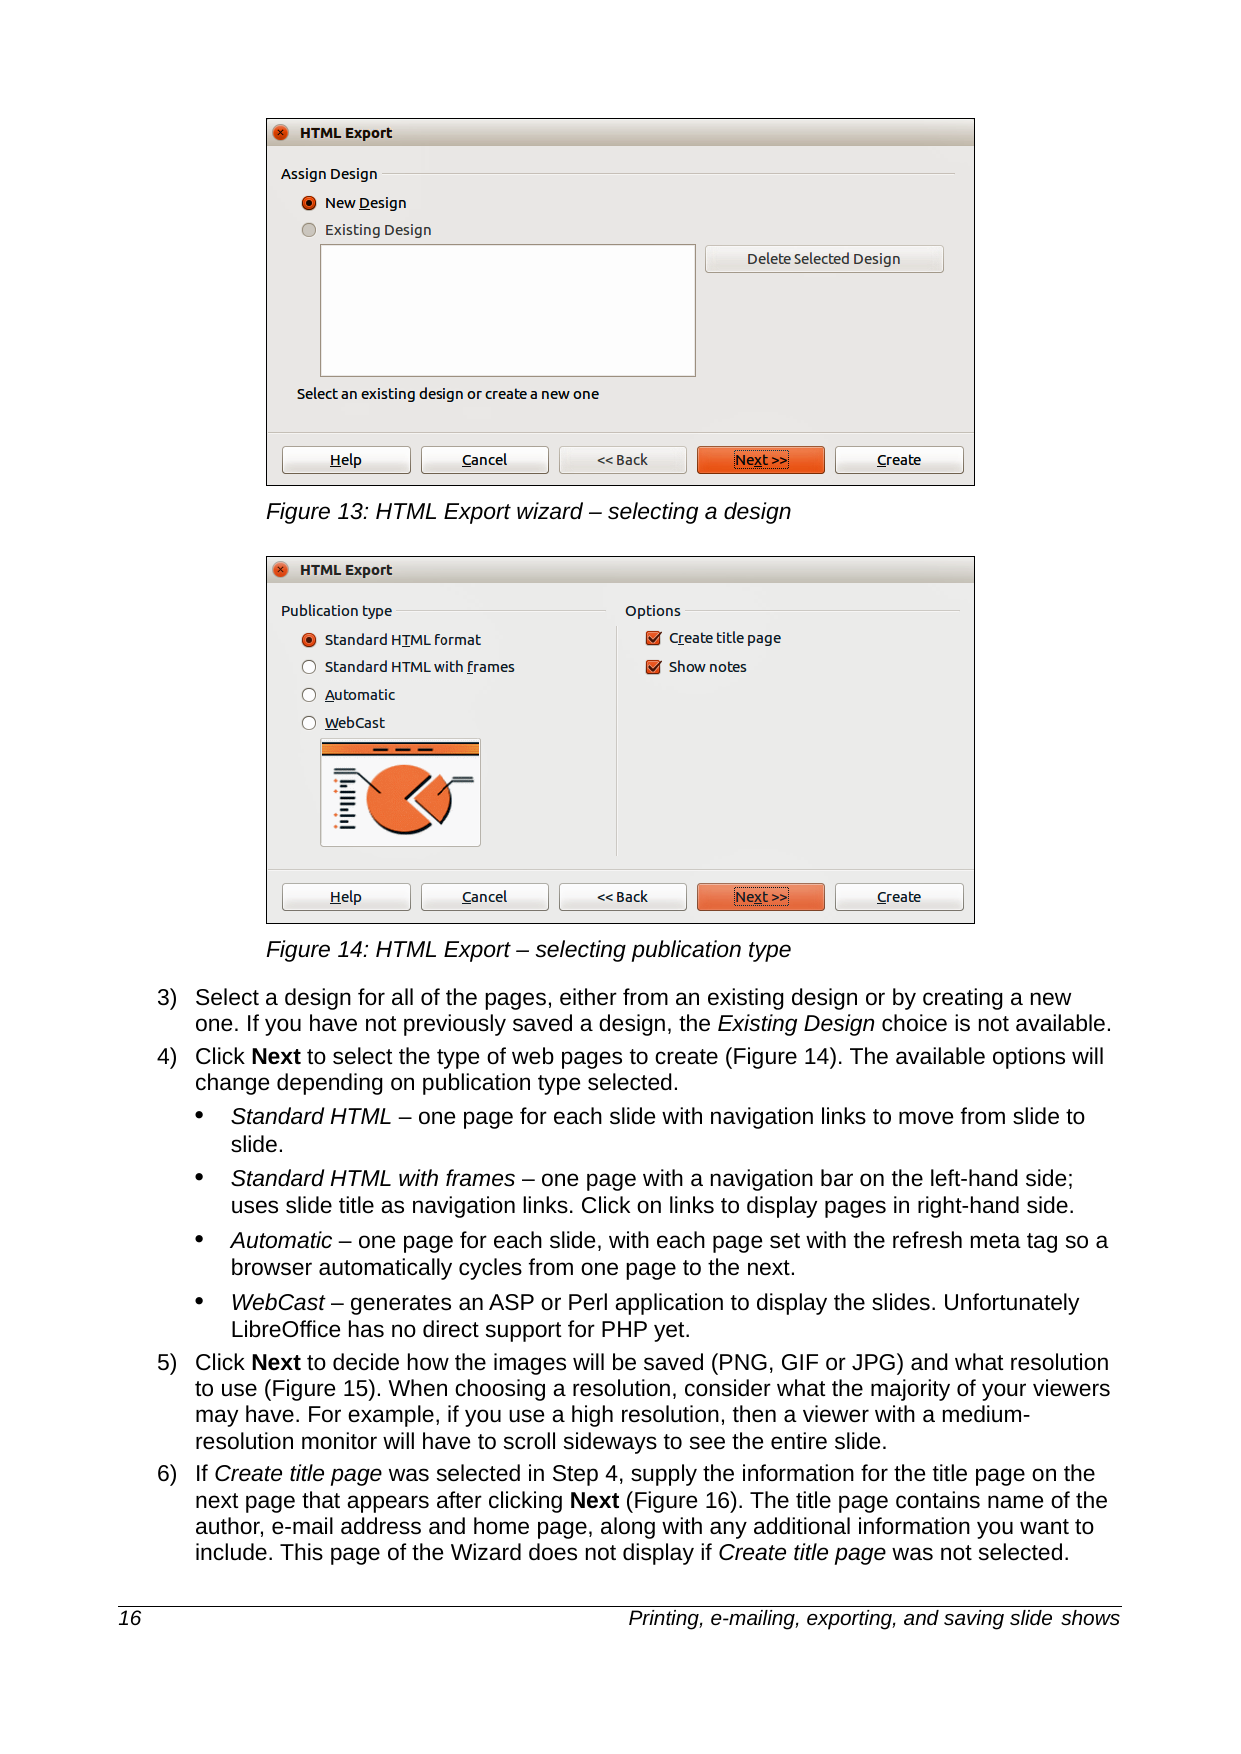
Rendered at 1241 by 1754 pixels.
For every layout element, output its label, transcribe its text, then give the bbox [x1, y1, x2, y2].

list WebCast – generates an ASP or Perl application to display the slides. Unfortunately LibreOffice has no direct support for PHP yet. [192, 1287, 1122, 1342]
list If Create title page was selected in Step 4, supply the information for the title page on the next page that appears after clicking Next (Figure 16). The title page contains name of the author, e-mail address and home page, along with any additional information you want to include. This page of the Wizard does not display if Create title page was not selected. [177, 1460, 1122, 1566]
text Figure 14: HTML Export – selecting publication type [266, 936, 974, 962]
list Click Next to decide how the images will be saved (PNG, GIF or JPG) and what resolution to use (Figure 15). When choosing a resolution, consider what the majority of your viewers may have. For example, if you use a high resolution, then a viewer with a medium-resolution monitor will have to scroll sideways to see the entire slide. [177, 1349, 1122, 1454]
list Automatic – one page for each slide, with each page set with the refresh meta tag so a browser automatically cycles from one page to the next. [192, 1225, 1122, 1281]
text Figure 13: HTML Export wizard – selecting a design [266, 498, 974, 524]
list Standard HTML – one page for each slide with navigation links to move from slide to slide. [192, 1102, 1122, 1157]
picture [267, 119, 974, 485]
list Standard HTML with frames – one page with a navigation bar on the left-hand side; uses slide title as navigation links. Click on links to display pages in right-hand side. [192, 1163, 1122, 1219]
list Click Next to select the type of web pages to create (Figure 14). The available options will change depending on publication type selected. [177, 1043, 1122, 1095]
picture [267, 557, 974, 923]
list Select a design for all of the pages, either from an existing design or by creating a new one. If you have not previously saved a design, the Existing Design choice is not available. [177, 984, 1122, 1036]
